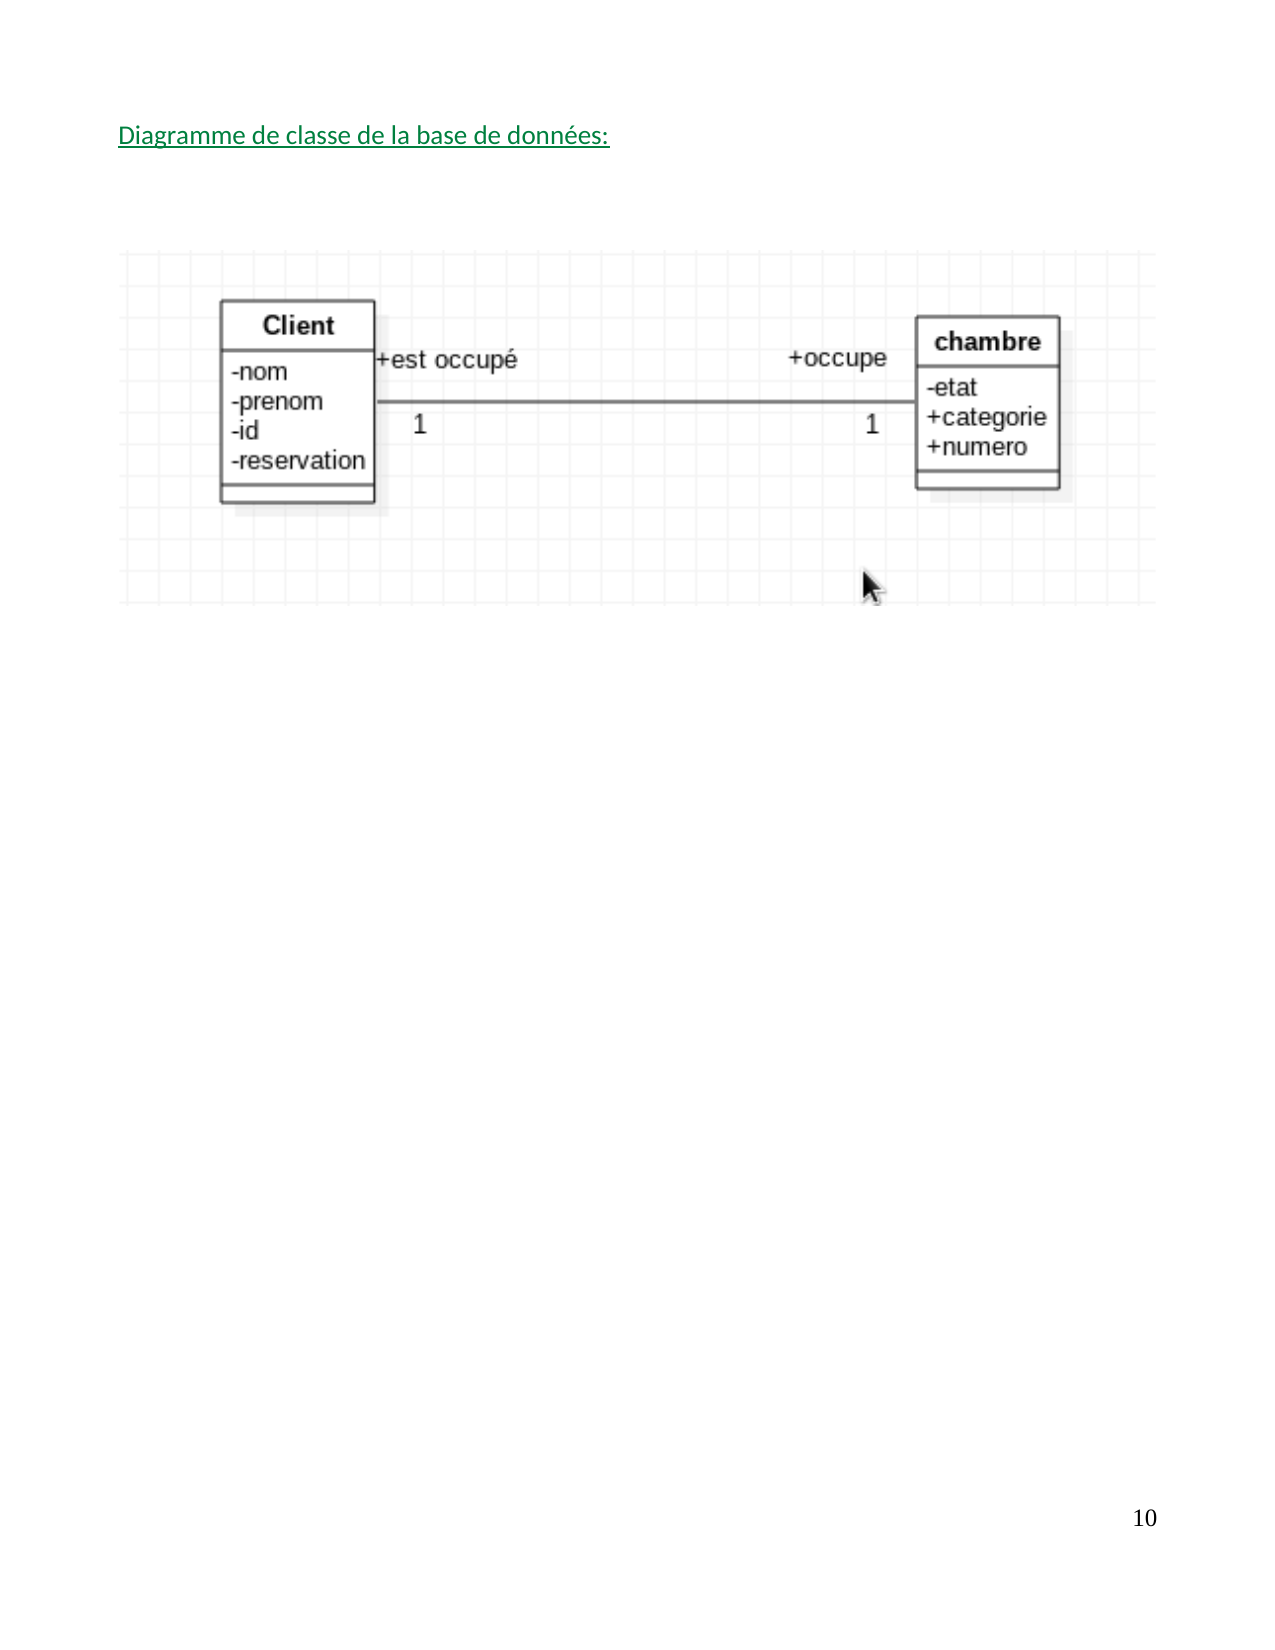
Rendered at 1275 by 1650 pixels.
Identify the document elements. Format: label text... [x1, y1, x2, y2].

picture [119, 250, 1156, 606]
text Diagramme de classe de la base de données: [118, 118, 1157, 151]
